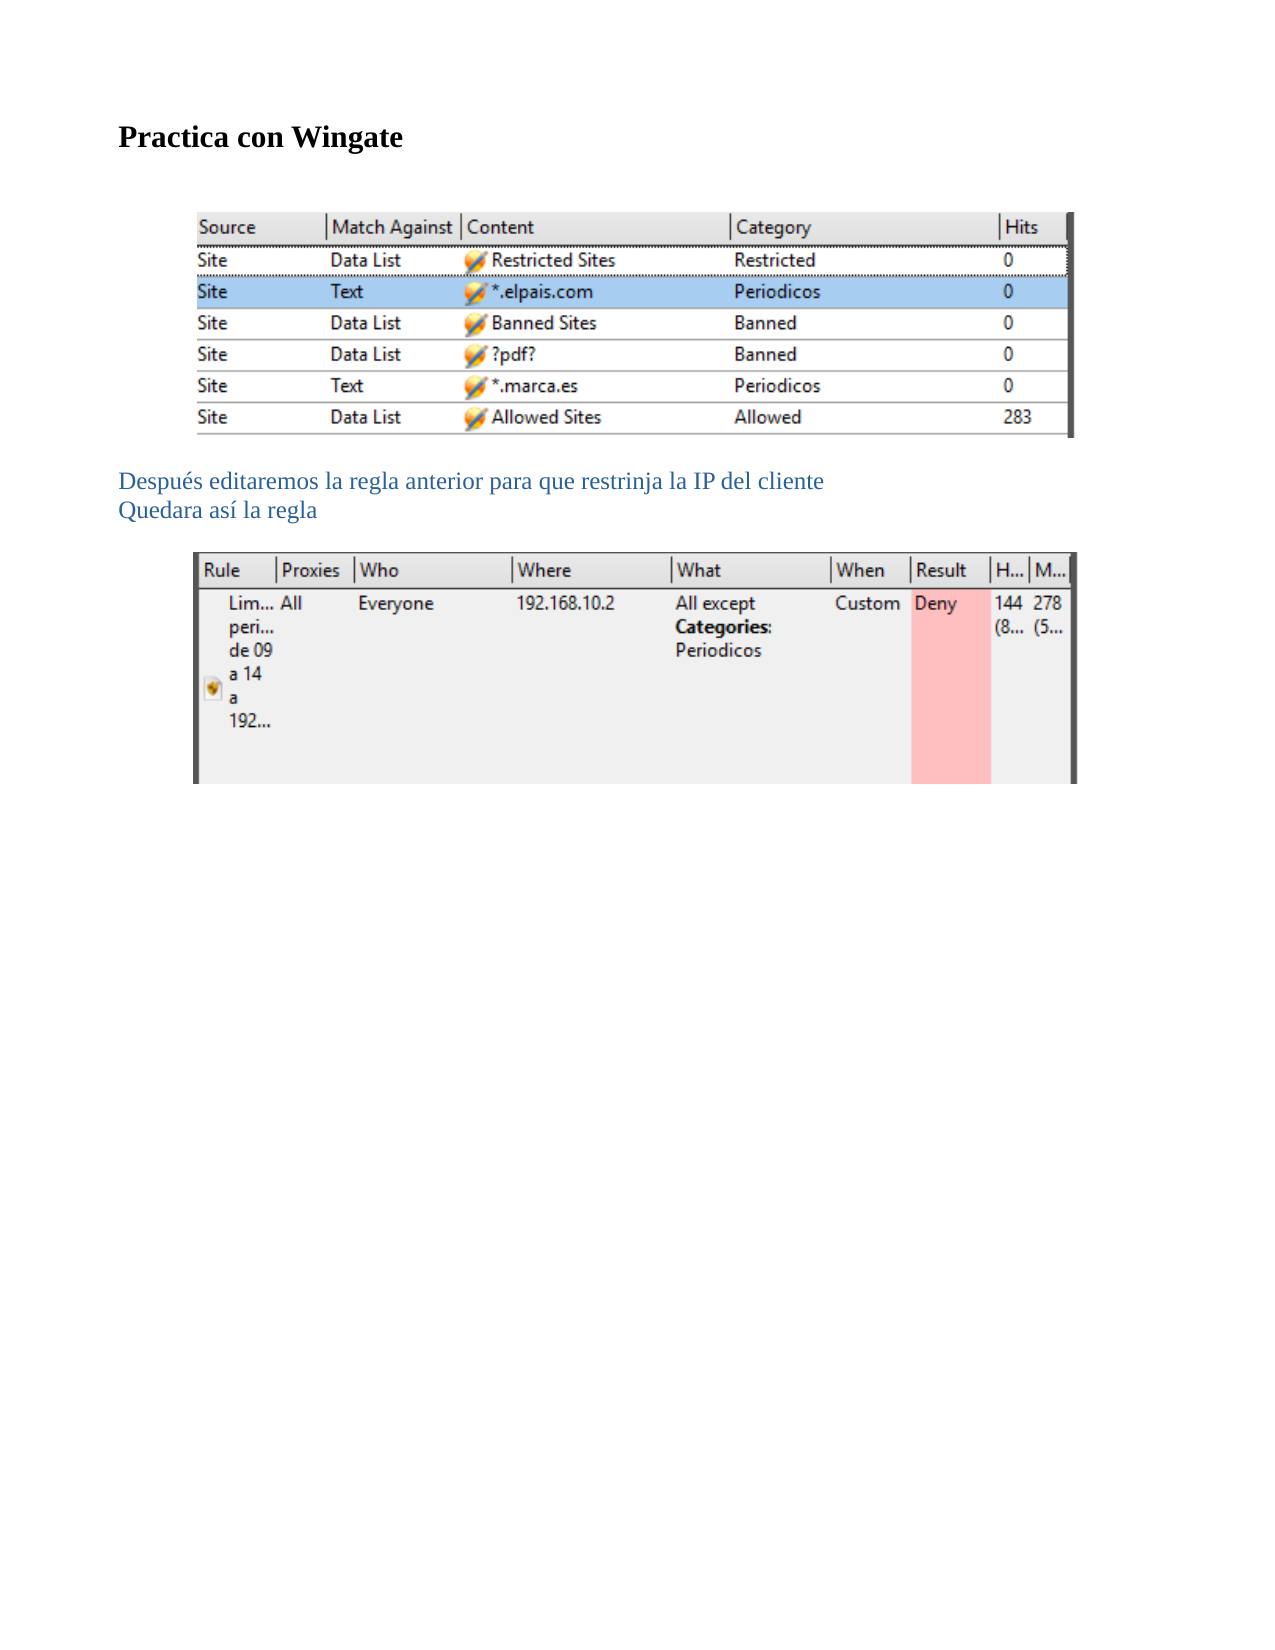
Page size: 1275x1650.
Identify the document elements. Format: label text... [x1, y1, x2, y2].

picture [193, 552, 1082, 784]
text Después editaremos la regla anterior para que restrinja la IP del cliente [118, 466, 1157, 495]
picture [197, 212, 1079, 438]
text Quedara así la regla [118, 495, 1157, 523]
